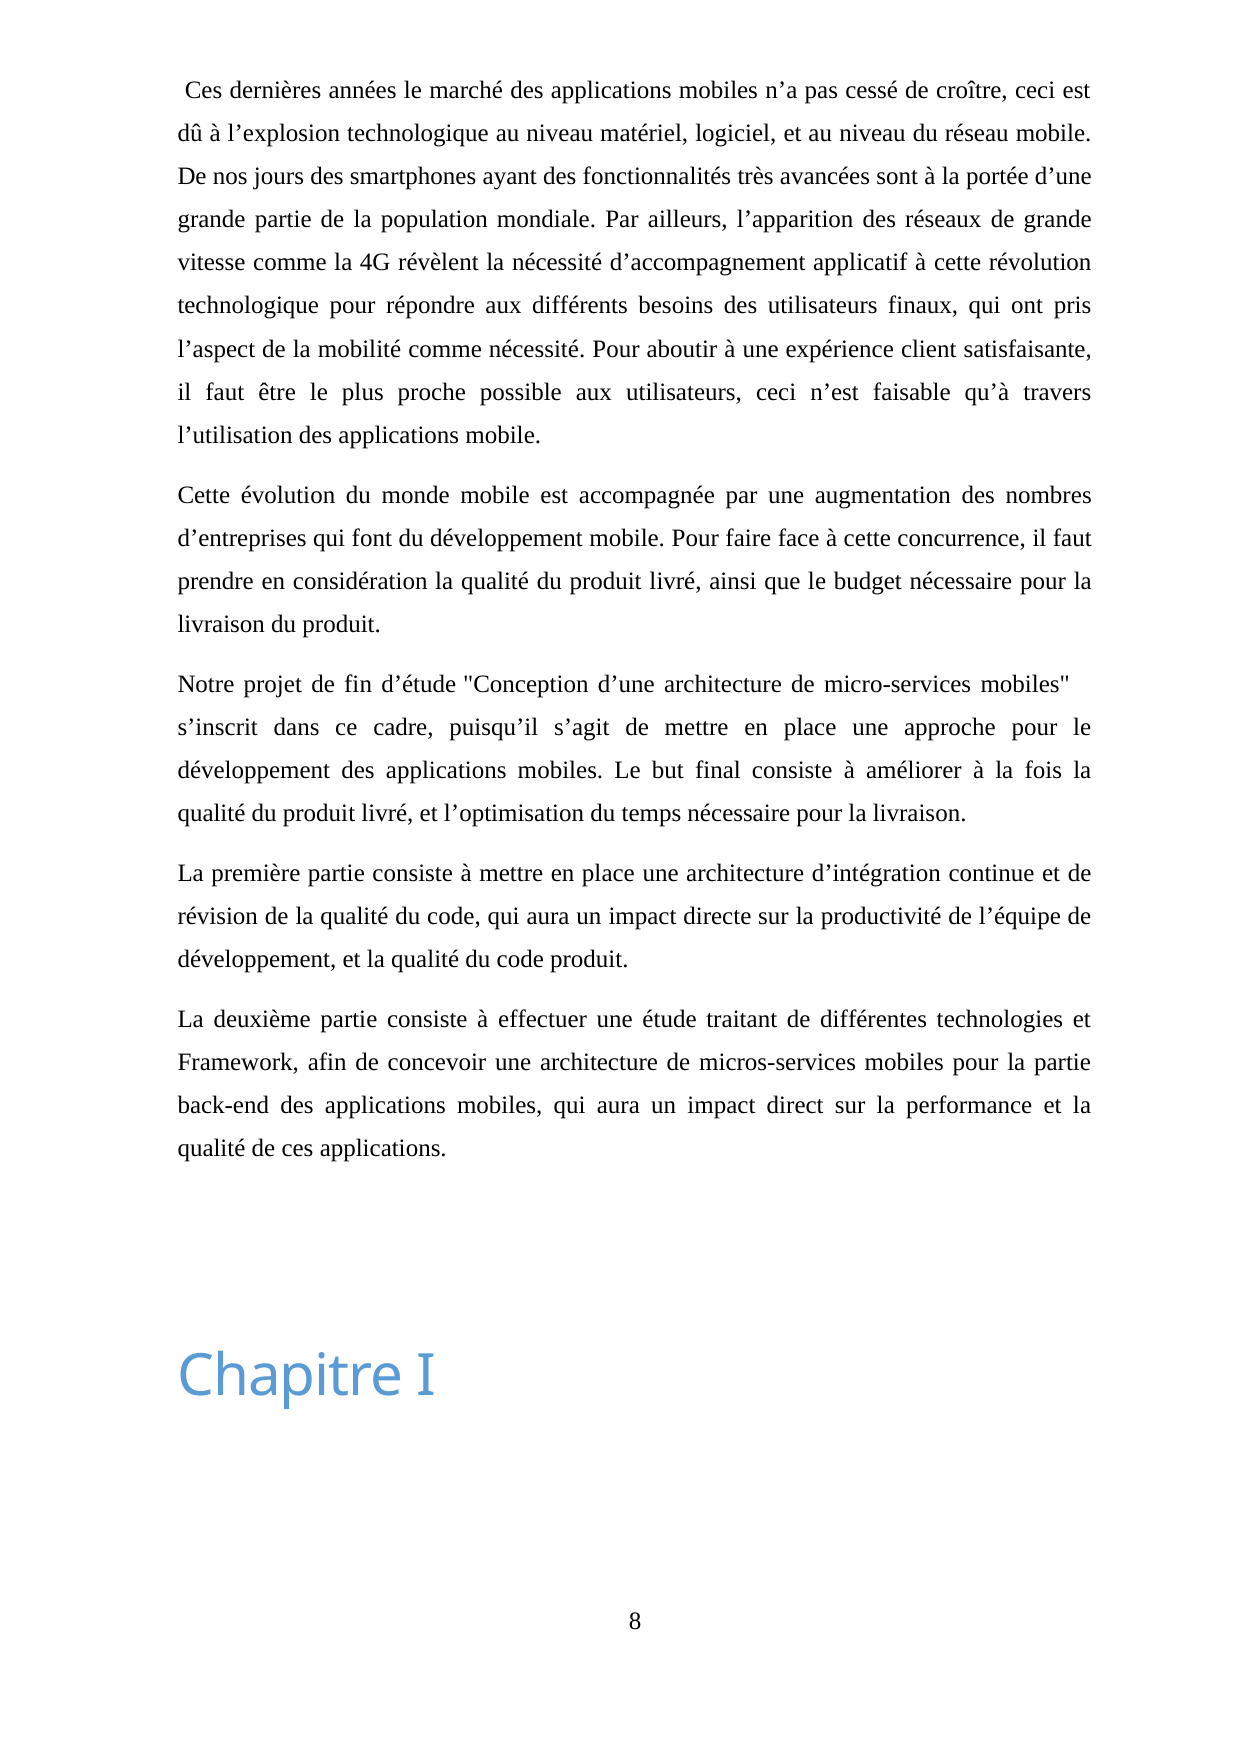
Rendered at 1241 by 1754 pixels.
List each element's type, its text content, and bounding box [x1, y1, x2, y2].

text La deuxième partie consiste à effectuer une étude traitant de différentes technologies et Framework, afin de concevoir une architecture de micros-services mobiles pour la partie back-end des applications mobiles, qui aura un impact direct sur la performance et la qualité de ces applications. [177, 1004, 1092, 1162]
text Chapitre I [177, 1333, 1092, 1412]
text Ces dernières années le marché des applications mobiles n’a pas cessé de croître, ceci est dû à l’explosion technologique au niveau matériel, logiciel, et au niveau du réseau mobile. De nos jours des smartphones ayant des fonctionnalités très avancées sont à la portée d’une grande partie de la population mondiale. Par ailleurs, l’apparition des réseaux de grande vitesse comme la 4G révèlent la nécessité d’accompagnement applicatif à cette révolution technologique pour répondre aux différents besoins des utilisateurs finaux, qui ont pris l’aspect de la mobilité comme nécessité. Pour aboutir à une expérience client satisfaisante, il faut être le plus proche possible aux utilisateurs, ceci n’est faisable qu’à travers l’utilisation des applications mobile. [177, 75, 1092, 449]
text Notre projet de fin d’étude "Conception d’une architecture de micro-services mobiles" s’inscrit dans ce cadre, puisqu’il s’agit de mettre en place une approche pour le développement des applications mobiles. Le but final consiste à améliorer à la fois la qualité du produit livré, et l’optimisation du temps nécessaire pour la livraison. [177, 669, 1092, 827]
text Cette évolution du monde mobile est accompagnée par une augmentation des nombres d’entreprises qui font du développement mobile. Pour faire face à cette concurrence, il faut prendre en considération la qualité du produit livré, ainsi que le budget nécessaire pour la livraison du produit. [177, 480, 1092, 638]
text La première partie consiste à mettre en place une architecture d’intégration continue et de révision de la qualité du code, qui aura un impact directe sur la productivité de l’équipe de développement, et la qualité du code produit. [177, 858, 1092, 973]
